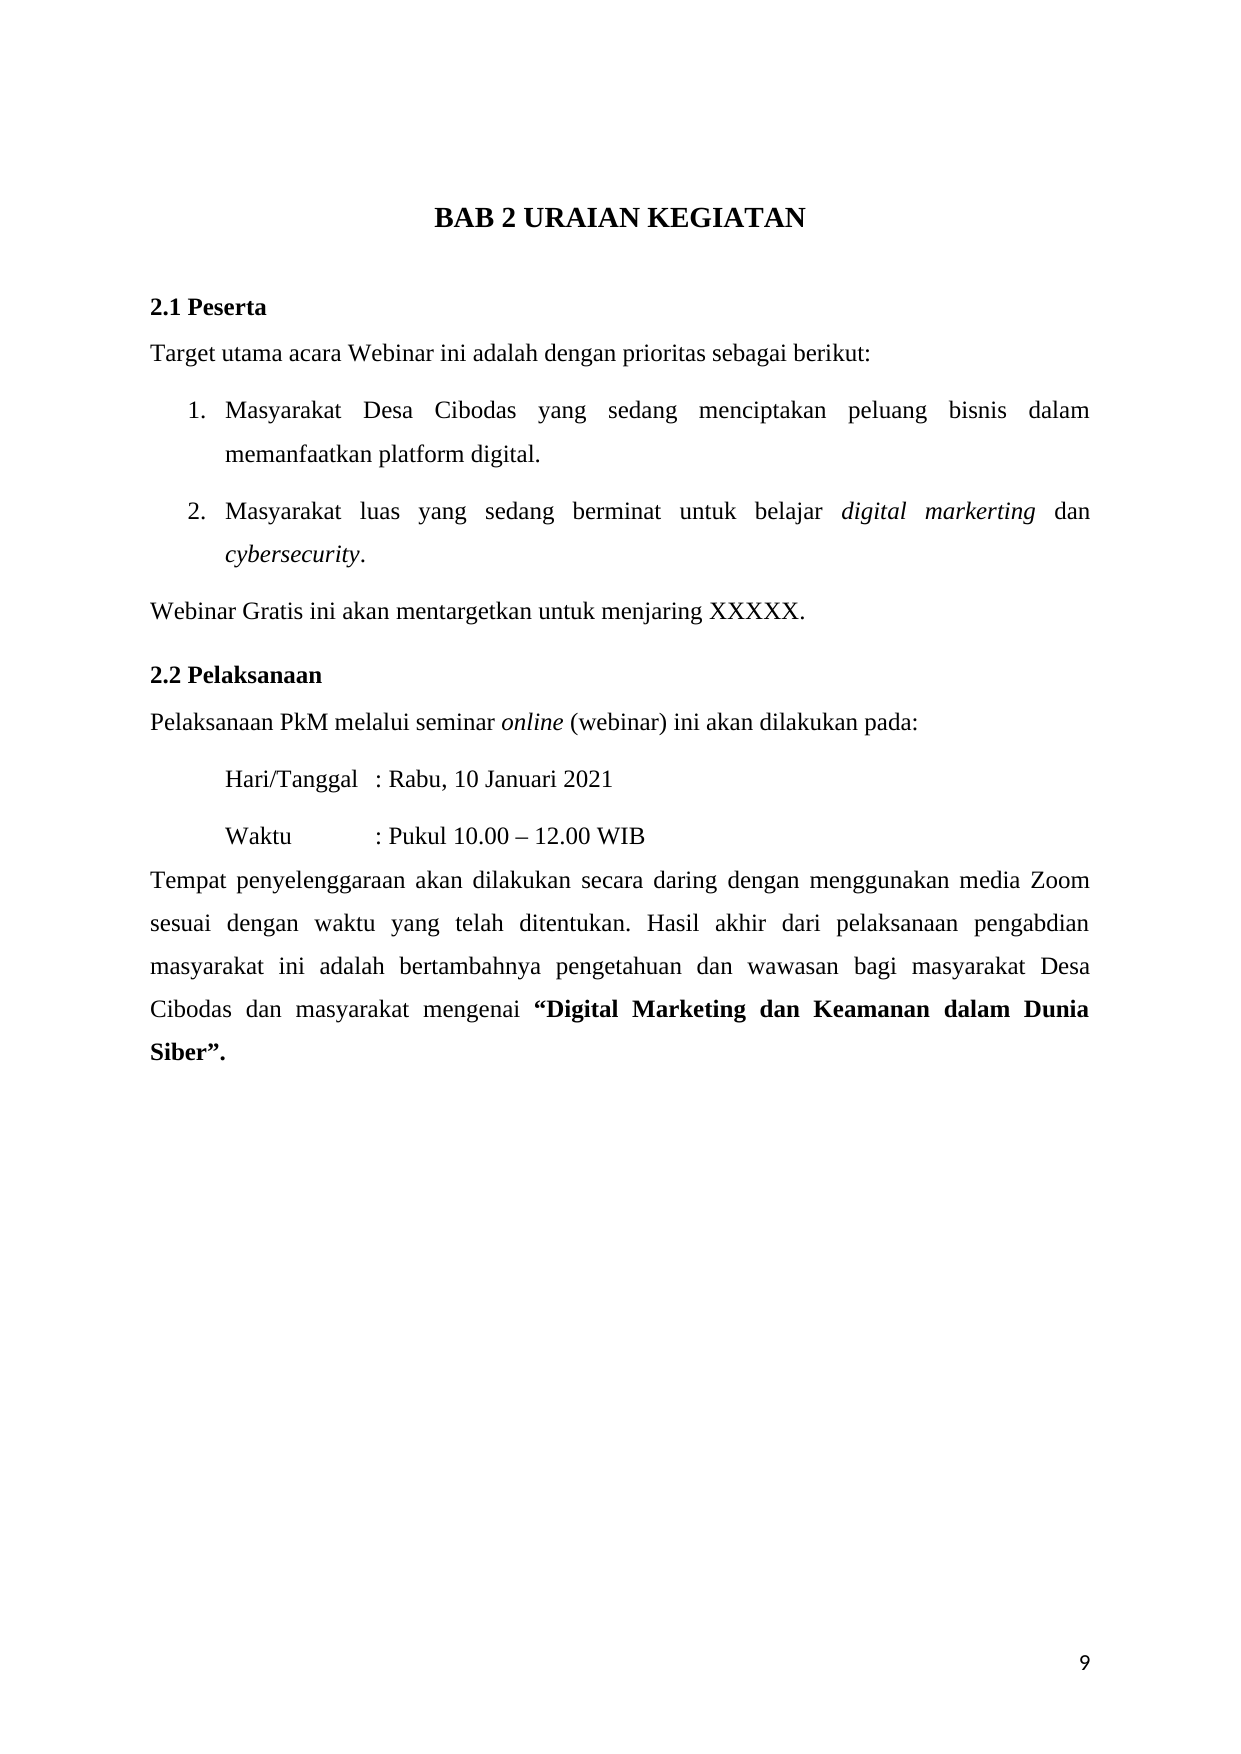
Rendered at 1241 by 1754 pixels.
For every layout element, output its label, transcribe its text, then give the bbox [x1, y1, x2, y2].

text Hari/Tanggal : Rabu, 10 Januari 2021 [150, 764, 1090, 793]
text Tempat penyelenggaraan akan dilakukan secara daring dengan menggunakan media Zoom sesuai dengan waktu yang telah ditentukan. Hasil akhir dari pelaksanaan pengabdian masyarakat ini adalah bertambahnya pengetahuan dan wawasan bagi masyarakat Desa Cibodas dan masyarakat mengenai “Digital Marketing dan Keamanan dalam Dunia Siber”. [150, 865, 1090, 1066]
subtitle 2.1 Peserta [150, 292, 1090, 320]
list Masyarakat luas yang sedang berminat untuk belajar digital markerting dan cybersecurity. [187, 496, 1090, 568]
text Pelaksanaan PkM melalui seminar online (webinar) ini akan dilakukan pada: [150, 707, 1090, 736]
subtitle BAB 2 URAIAN KEGIATAN [150, 200, 1090, 233]
text Webinar Gratis ini akan mentargetkan untuk menjaring XXXXX. [150, 596, 1090, 625]
subtitle 2.2 Pelaksanaan [150, 660, 1090, 689]
text Target utama acara Webinar ini adalah dengan prioritas sebagai berikut: [150, 338, 1090, 367]
list Masyarakat Desa Cibodas yang sedang menciptakan peluang bisnis dalam memanfaatkan platform digital. [187, 395, 1090, 467]
text Waktu : Pukul 10.00 – 12.00 WIB [150, 821, 1090, 850]
